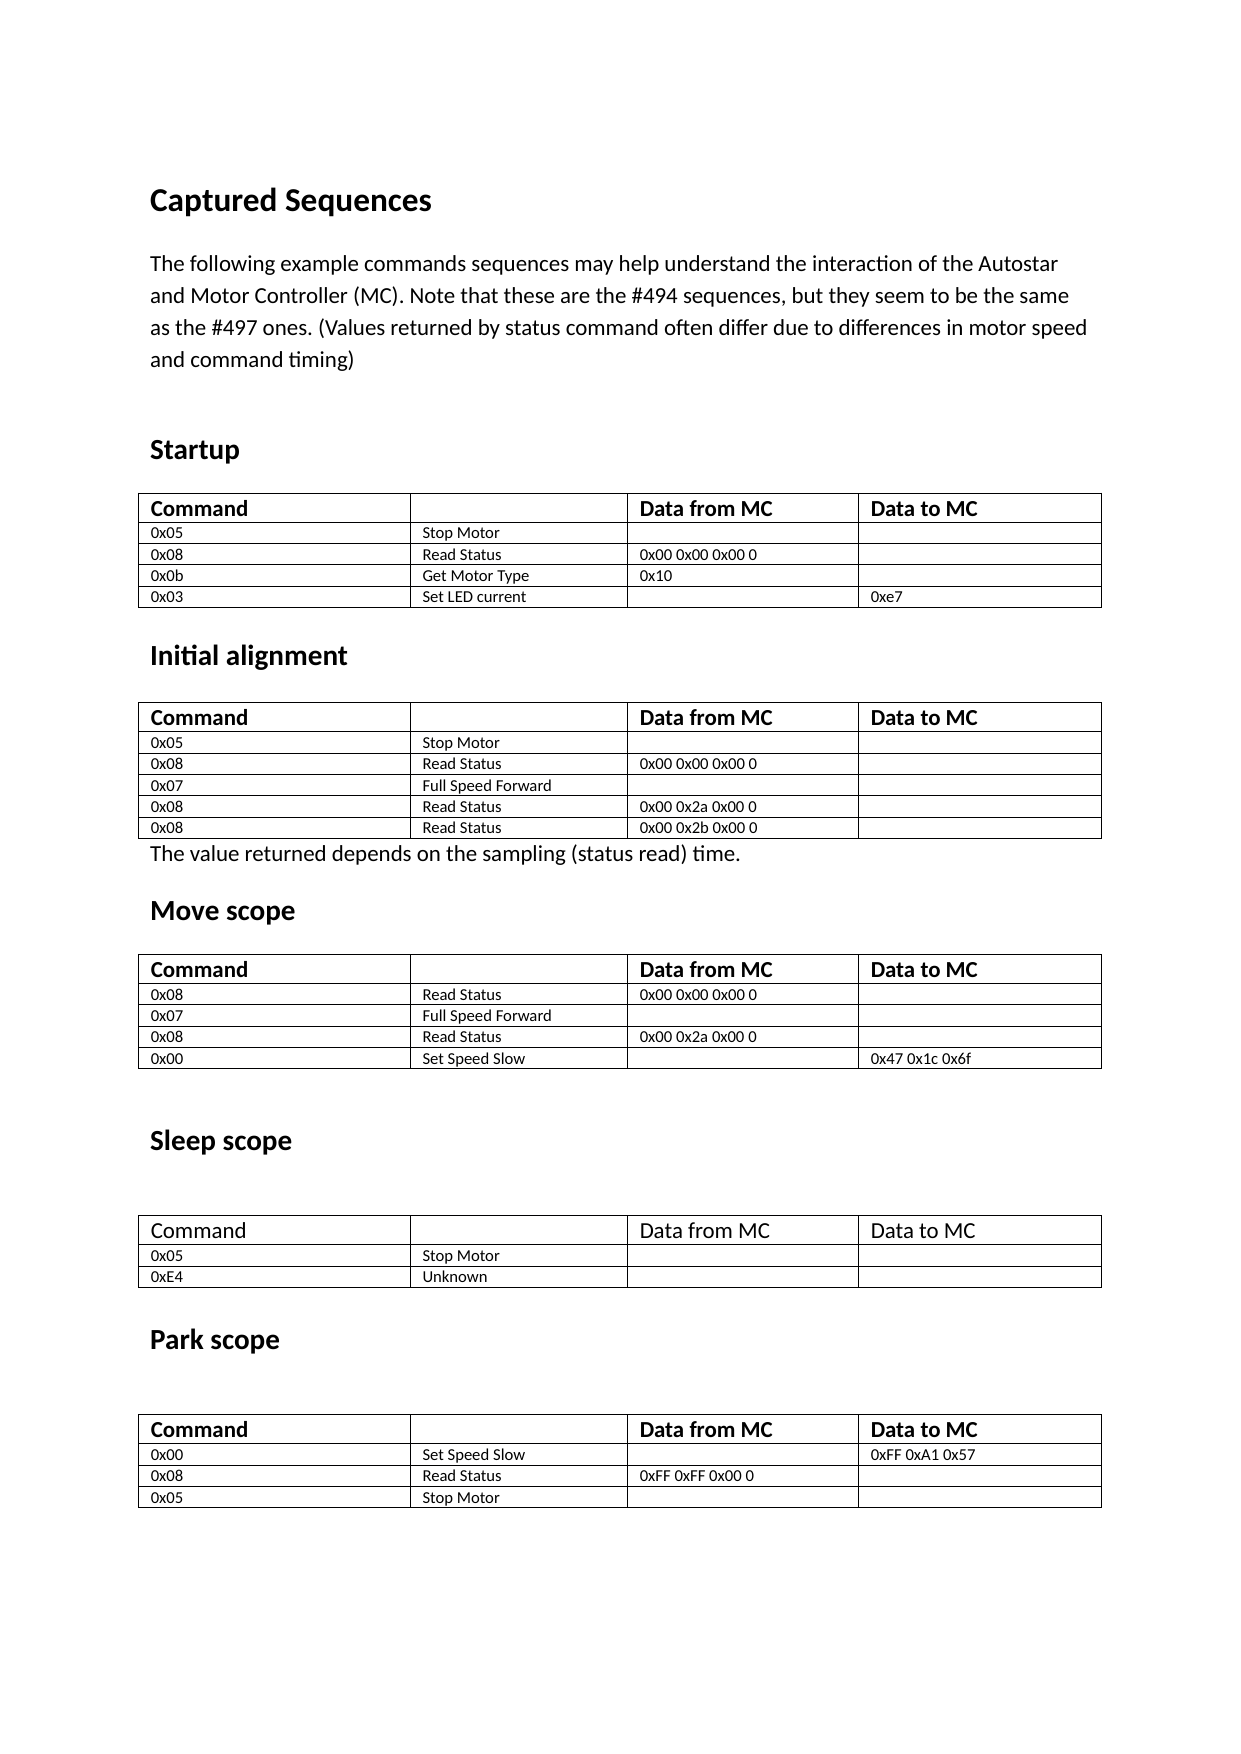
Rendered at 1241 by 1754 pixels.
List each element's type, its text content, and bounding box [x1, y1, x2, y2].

table_header Data to MC [859, 703, 1101, 731]
table_header Data to MC [859, 494, 1101, 522]
table_cell [859, 775, 1101, 795]
subtitle Captured Sequences [150, 179, 1090, 220]
table_cell 0x08 [139, 984, 410, 1004]
table_cell Get Motor Type [411, 565, 627, 586]
table_cell [628, 1444, 858, 1464]
table_cell 0xE4 [139, 1267, 410, 1287]
table_header [411, 955, 627, 983]
table_cell [859, 1005, 1101, 1026]
table_cell [859, 544, 1101, 564]
table_cell Set LED current [411, 587, 627, 607]
text Sleep scope [150, 1122, 1090, 1190]
table_header Command [139, 494, 410, 522]
table_cell 0xe7 [859, 587, 1101, 607]
table_cell 0x00 0x00 0x00 0 [628, 544, 858, 564]
table_cell Full Speed Forward [411, 775, 627, 795]
table_cell 0x08 [139, 544, 410, 564]
text The value returned depends on the sampling (status read) time. [150, 839, 1090, 867]
table_header Data to MC [859, 1415, 1101, 1443]
table_cell [859, 732, 1101, 752]
table_cell 0x00 0x2b 0x00 0 [628, 818, 858, 838]
table_cell 0x00 0x00 0x00 0 [628, 984, 858, 1004]
table_cell 0x00 [139, 1444, 410, 1464]
table_cell [859, 1027, 1101, 1047]
table_cell [859, 1267, 1101, 1287]
table_cell 0x08 [139, 1466, 410, 1486]
table_cell 0xFF 0xA1 0x57 [859, 1444, 1101, 1464]
table_cell [859, 565, 1101, 586]
text Startup [150, 431, 1090, 466]
table_header Command [139, 703, 410, 731]
table_header Data to MC [859, 1216, 1101, 1244]
table_cell Stop Motor [411, 732, 627, 752]
table_cell [628, 775, 858, 795]
table_cell [628, 1487, 858, 1507]
table_cell 0x05 [139, 732, 410, 752]
table_header Data from MC [628, 955, 858, 983]
table_cell Set Speed Slow [411, 1048, 627, 1068]
table_cell [628, 1245, 858, 1266]
table_cell 0x47 0x1c 0x6f [859, 1048, 1101, 1068]
table_cell [859, 984, 1101, 1004]
table_cell [628, 1267, 858, 1287]
table_cell Set Speed Slow [411, 1444, 627, 1464]
table_cell [628, 1048, 858, 1068]
text Park scope [150, 1288, 1090, 1389]
table_header [411, 1415, 627, 1443]
table_cell Read Status [411, 1466, 627, 1486]
table_cell 0x08 [139, 818, 410, 838]
table_cell Unknown [411, 1267, 627, 1287]
table_cell Read Status [411, 984, 627, 1004]
table_cell 0x00 0x2a 0x00 0 [628, 796, 858, 817]
subtitle Initial alignment [150, 637, 1090, 673]
text The following example commands sequences may help understand the interaction of the Autostar and Motor Controller (MC). Note that these are the #494 sequences, but they seem to be the same as the #497 ones. (Values returned by status command often differ due to differences in motor speed and command timing) [150, 249, 1090, 406]
table_header [411, 494, 627, 522]
table_cell 0x00 [139, 1048, 410, 1068]
table_cell Read Status [411, 754, 627, 774]
table_cell Stop Motor [411, 1487, 627, 1507]
table_cell [628, 587, 858, 607]
table_cell Read Status [411, 796, 627, 817]
text Move scope [150, 892, 1090, 928]
table_cell Full Speed Forward [411, 1005, 627, 1026]
table_cell Read Status [411, 1027, 627, 1047]
table_cell 0x03 [139, 587, 410, 607]
table_header Data to MC [859, 955, 1101, 983]
table_cell 0x10 [628, 565, 858, 586]
table_header Command [139, 955, 410, 983]
table_header [411, 703, 627, 731]
table_cell 0x0b [139, 565, 410, 586]
table_cell 0x00 0x00 0x00 0 [628, 754, 858, 774]
table_header Command [139, 1415, 410, 1443]
table_cell 0x08 [139, 754, 410, 774]
table_cell Stop Motor [411, 523, 627, 543]
table_cell 0xFF 0xFF 0x00 0 [628, 1466, 858, 1486]
table_cell 0x08 [139, 1027, 410, 1047]
table_header Data from MC [628, 703, 858, 731]
table_cell Read Status [411, 818, 627, 838]
table_header Data from MC [628, 1216, 858, 1244]
table_header Data from MC [628, 494, 858, 522]
table_cell [859, 818, 1101, 838]
table_cell [859, 796, 1101, 817]
table_cell [859, 754, 1101, 774]
table_cell 0x00 0x2a 0x00 0 [628, 1027, 858, 1047]
table_cell 0x05 [139, 523, 410, 543]
table_cell [859, 1245, 1101, 1266]
table_cell [859, 1466, 1101, 1486]
table_cell 0x07 [139, 1005, 410, 1026]
table_cell 0x05 [139, 1487, 410, 1507]
table_cell Stop Motor [411, 1245, 627, 1266]
table_cell [859, 523, 1101, 543]
table_header [411, 1216, 627, 1244]
table_cell [628, 1005, 858, 1026]
table_header Data from MC [628, 1415, 858, 1443]
table_cell 0x08 [139, 796, 410, 817]
table_header Command [139, 1216, 410, 1244]
table_cell [628, 732, 858, 752]
table_cell [859, 1487, 1101, 1507]
table_cell 0x07 [139, 775, 410, 795]
table_cell 0x05 [139, 1245, 410, 1266]
table_cell [628, 523, 858, 543]
table_cell Read Status [411, 544, 627, 564]
